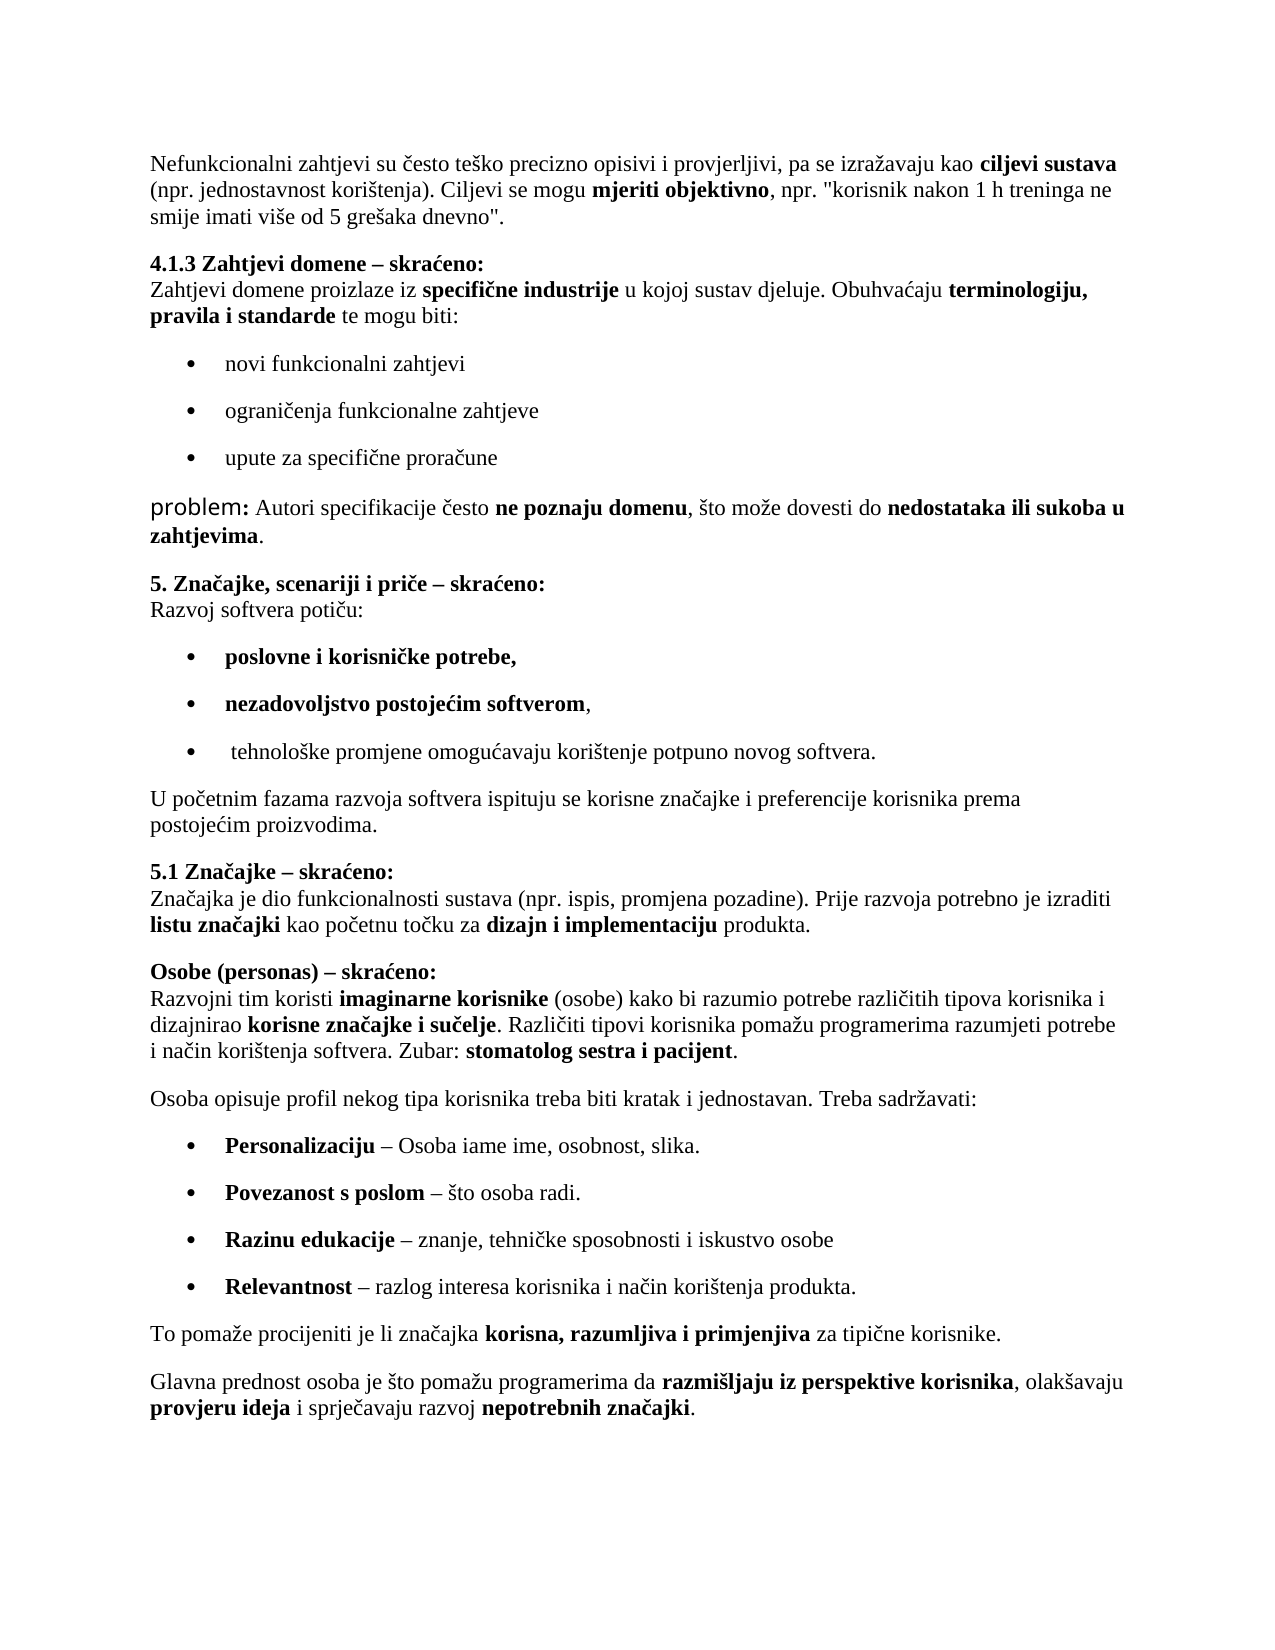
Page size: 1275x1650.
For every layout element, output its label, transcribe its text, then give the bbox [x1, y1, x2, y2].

text Osoba opisuje profil nekog tipa korisnika treba biti kratak i jednostavan. Treba sadržavati: [150, 1084, 1125, 1111]
text Osobe (personas) – skraćeno: Razvojni tim koristi imaginarne korisnike (osobe) kako bi razumio potrebe različitih tipova korisnika i dizajnirao korisne značajke i sučelje. Različiti tipovi korisnika pomažu programerima razumjeti potrebe i način korištenja softvera. Zubar: stomatolog sestra i pacijent. [150, 958, 1125, 1064]
text To pomaže procijeniti je li značajka korisna, razumljiva i primjenjiva za tipične korisnike. [150, 1321, 1125, 1347]
list upute za specifične proračune [187, 444, 1125, 471]
list novi funkcionalni zahtjevi [187, 350, 1125, 376]
list Povezanost s poslom – što osoba radi. [187, 1179, 1125, 1205]
text 5.1 Značajke – skraćeno: Značajka je dio funkcionalnosti sustava (npr. ispis, promjena pozadine). Prije razvoja potrebno je izraditi listu značajki kao početnu točku za dizajn i implementaciju produkta. [150, 858, 1125, 937]
text Glavna prednost osoba je što pomažu programerima da razmišljaju iz perspektive korisnika, olakšavaju provjeru ideja i sprječavaju razvoj nepotrebnih značajki. [150, 1368, 1125, 1420]
text U početnim fazama razvoja softvera ispituju se korisne značajke i preferencije korisnika prema postojećim proizvodima. [150, 785, 1125, 838]
text 5. Značajke, scenariji i priče – skraćeno: Razvoj softvera potiču: [150, 570, 1125, 622]
list Personalizaciju – Osoba iame ime, osobnost, slika. [187, 1132, 1125, 1158]
list nezadovoljstvo postojećim softverom, [187, 691, 1125, 717]
list Relevantnost – razlog interesa korisnika i način korištenja produkta. [187, 1273, 1125, 1300]
list Razinu edukacije – znanje, tehničke sposobnosti i iskustvo osobe [187, 1226, 1125, 1252]
text 4.1.3 Zahtjevi domene – skraćeno: Zahtjevi domene proizlaze iz specifične industrije u kojoj sustav djeluje. Obuhvaćaju terminologiju, pravila i standarde te mogu biti: [150, 250, 1125, 329]
text Nefunkcionalni zahtjevi su često teško precizno opisivi i provjerljivi, pa se izražavaju kao ciljevi sustava (npr. jednostavnost korištenja). Ciljevi se mogu mjeriti objektivno, npr. "korisnik nakon 1 h treninga ne smije imati više od 5 grešaka dnevno". [150, 150, 1125, 229]
text problem: Autori specifikacije često ne poznaju domenu, što može dovesti do nedostataka ili sukoba u zahtjevima. [150, 491, 1125, 549]
list tehnološke promjene omogućavaju korištenje potpuno novog softvera. [187, 738, 1125, 764]
list ograničenja funkcionalne zahtjeve [187, 397, 1125, 423]
list poslovne i korisničke potrebe, [187, 643, 1125, 670]
